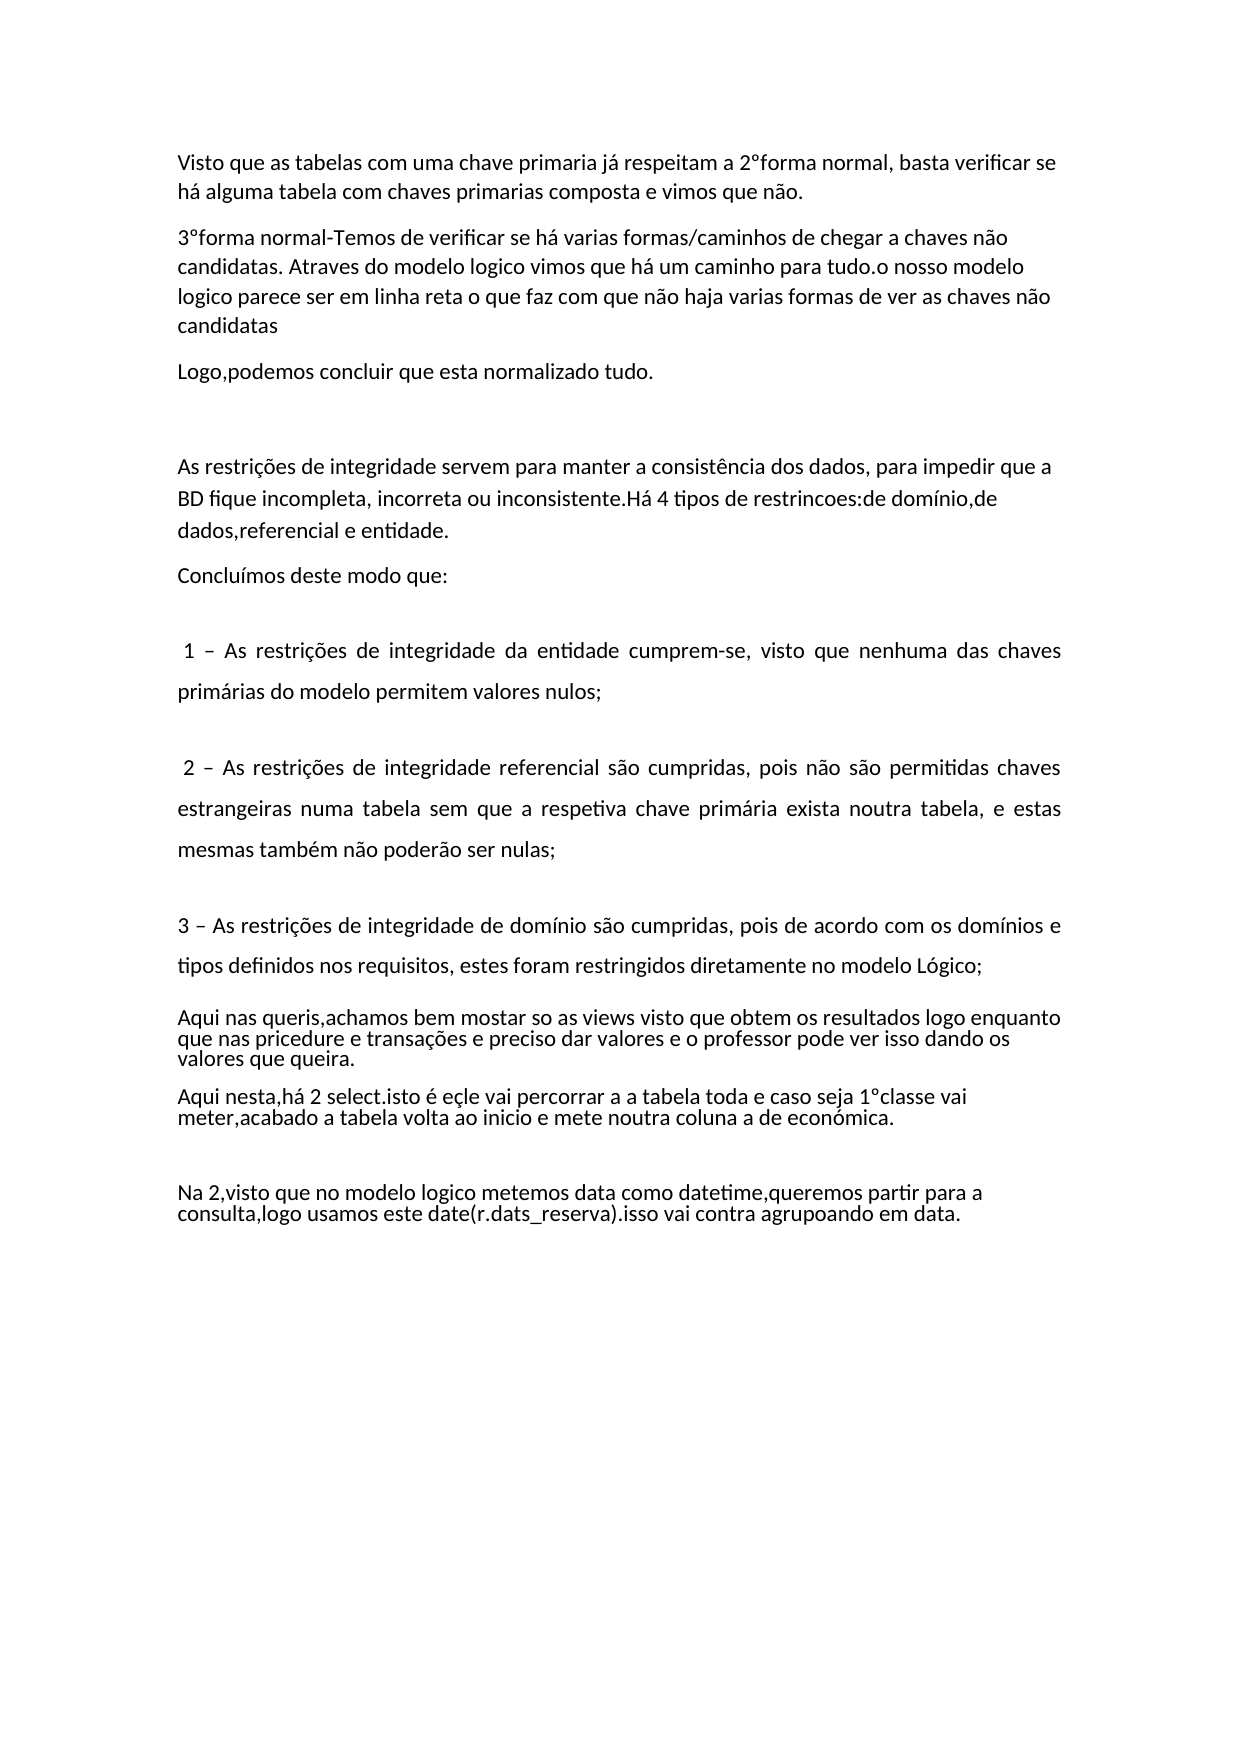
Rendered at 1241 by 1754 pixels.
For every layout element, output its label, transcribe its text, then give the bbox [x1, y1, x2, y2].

text 3 – As restrições de integridade de domínio são cumpridas, pois de acordo com os domínios e tipos definidos nos requisitos, estes foram restringidos diretamente no modelo Lógico; [177, 911, 1063, 979]
text As restrições de integridade servem para manter a consistência dos dados, para impedir que a BD fique incompleta, incorreta ou inconsistente.Há 4 tipos de restrincoes:de domínio,de dados,referencial e entidade. [177, 449, 1063, 545]
text Na 2,visto que no modelo logico metemos data como datetime,queremos partir para a consulta,logo usamos este date(r.dats_reserva).isso vai contra agrupoando em data. [177, 1183, 1063, 1225]
text Logo,podemos concluir que esta normalizado tudo. [177, 357, 1063, 385]
text Aqui nas queris,achamos bem mostar so as views visto que obtem os resultados logo enquanto que nas pricedure e transações e preciso dar valores e o professor pode ver isso dando os valores que queira. [177, 1008, 1063, 1071]
text Visto que as tabelas com uma chave primaria já respeitam a 2ºforma normal, basta verificar se há alguma tabela com chaves primarias composta e vimos que não. [177, 148, 1063, 205]
text 3ºforma normal-Temos de verificar se há varias formas/caminhos de chegar a chaves não candidatas. Atraves do modelo logico vimos que há um caminho para tudo.o nosso modelo logico parece ser em linha reta o que faz com que não haja varias formas de ver as chaves não candidatas [177, 223, 1063, 339]
text Concluímos deste modo que: [177, 562, 1063, 589]
text 2 – As restrições de integridade referencial são cumpridas, pois não são permitidas chaves estrangeiras numa tabela sem que a respetiva chave primária exista noutra tabela, e estas mesmas também não poderão ser nulas; [177, 753, 1063, 863]
text Aqui nesta,há 2 select.isto é eçle vai percorrar a a tabela toda e caso seja 1ºclasse vai meter,acabado a tabela volta ao inicio e mete noutra coluna a de económica. [177, 1088, 1063, 1129]
text 1 – As restrições de integridade da entidade cumprem-se, visto que nenhuma das chaves primárias do modelo permitem valores nulos; [177, 636, 1063, 705]
